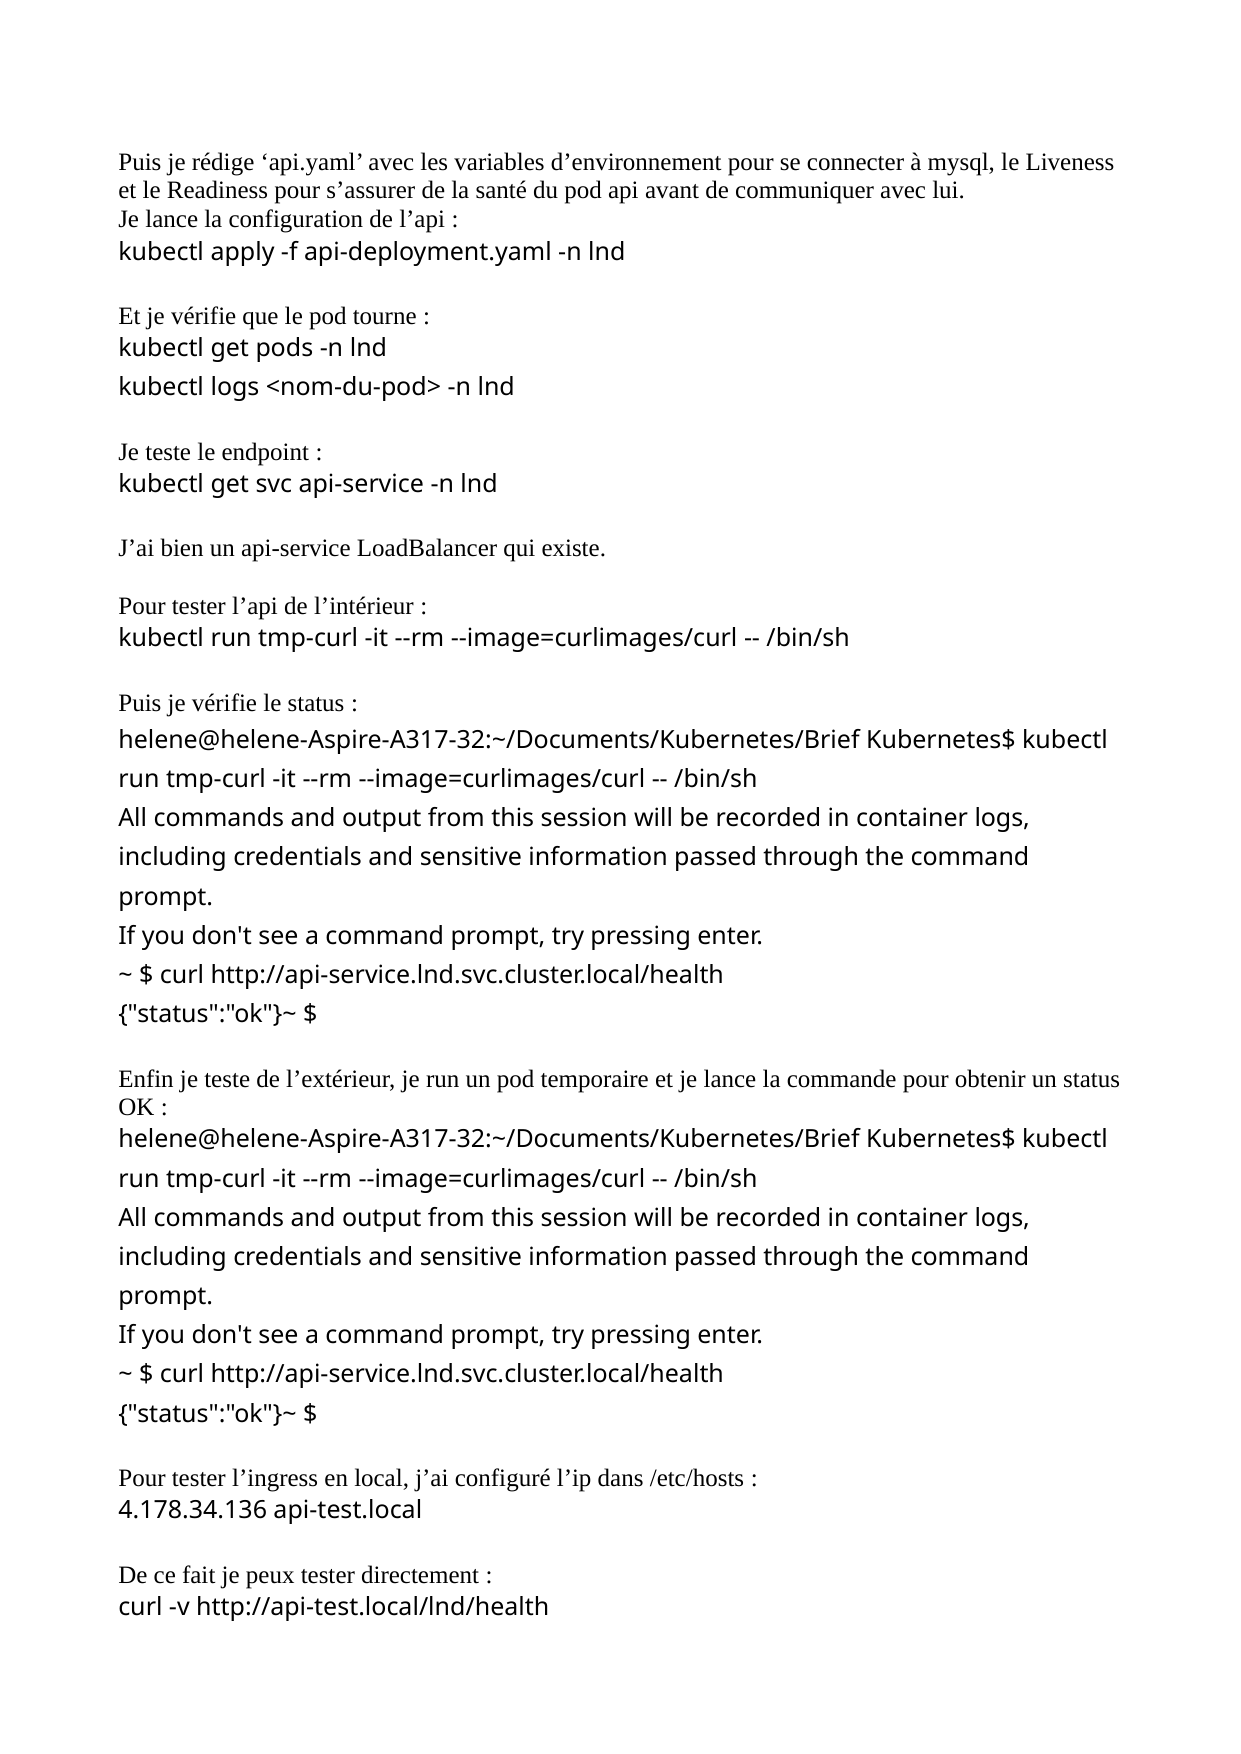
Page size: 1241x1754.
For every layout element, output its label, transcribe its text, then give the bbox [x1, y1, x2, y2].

text 4.178.34.136 api-test.local [118, 1492, 1122, 1526]
text Puis je rédige ‘api.yaml’ avec les variables d’environnement pour se connecter à mysql, le Liveness et le Readiness pour s’assurer de la santé du pod api avant de communiquer avec lui. [118, 147, 1122, 204]
text All commands and output from this session will be recorded in container logs, including credentials and sensitive information passed through the command prompt. [118, 800, 1122, 912]
text De ce fait je peux tester directement : [118, 1560, 1122, 1589]
text Et je vérifie que le pod tourne : [118, 301, 1122, 330]
text kubectl get svc api-service -n lnd [118, 466, 1122, 500]
text Pour tester l’ingress en local, j’ai configuré l’ip dans /etc/hosts : [118, 1463, 1122, 1492]
text {"status":"ok"}~ $ [118, 1395, 1122, 1429]
text If you don't see a command prompt, try pressing enter. [118, 917, 1122, 951]
text Je teste le endpoint : [118, 437, 1122, 466]
text kubectl get pods -n lnd [118, 330, 1122, 364]
text Enfin je teste de l’extérieur, je run un pod temporaire et je lance la commande pour obtenir un status OK : [118, 1064, 1122, 1121]
text Pour tester l’api de l’intérieur : [118, 591, 1122, 620]
text Puis je vérifie le status : helene@helene-Aspire-A317-32:~/Documents/Kubernetes/Brief Kubernetes$ kubectl run tmp-curl -it --rm --image=curlimages/curl -- /bin/sh [118, 688, 1122, 795]
text helene@helene-Aspire-A317-32:~/Documents/Kubernetes/Brief Kubernetes$ kubectl run tmp-curl -it --rm --image=curlimages/curl -- /bin/sh [118, 1121, 1122, 1194]
text kubectl apply -f api-deployment.yaml -n lnd [118, 233, 1122, 267]
text All commands and output from this session will be recorded in container logs, including credentials and sensitive information passed through the command prompt. [118, 1199, 1122, 1312]
text curl -v http://api-test.local/lnd/health [118, 1589, 1122, 1623]
text {"status":"ok"}~ $ [118, 996, 1122, 1030]
text kubectl run tmp-curl -it --rm --image=curlimages/curl -- /bin/sh [118, 620, 1122, 654]
text J’ai bien un api-service LoadBalancer qui existe. [118, 533, 1122, 562]
text ~ $ curl http://api-service.lnd.svc.cluster.local/health [118, 1356, 1122, 1390]
text If you don't see a command prompt, try pressing enter. [118, 1317, 1122, 1351]
text kubectl logs <nom-du-pod> -n lnd [118, 369, 1122, 403]
text Je lance la configuration de l’api : [118, 204, 1122, 233]
text ~ $ curl http://api-service.lnd.svc.cluster.local/health [118, 957, 1122, 991]
